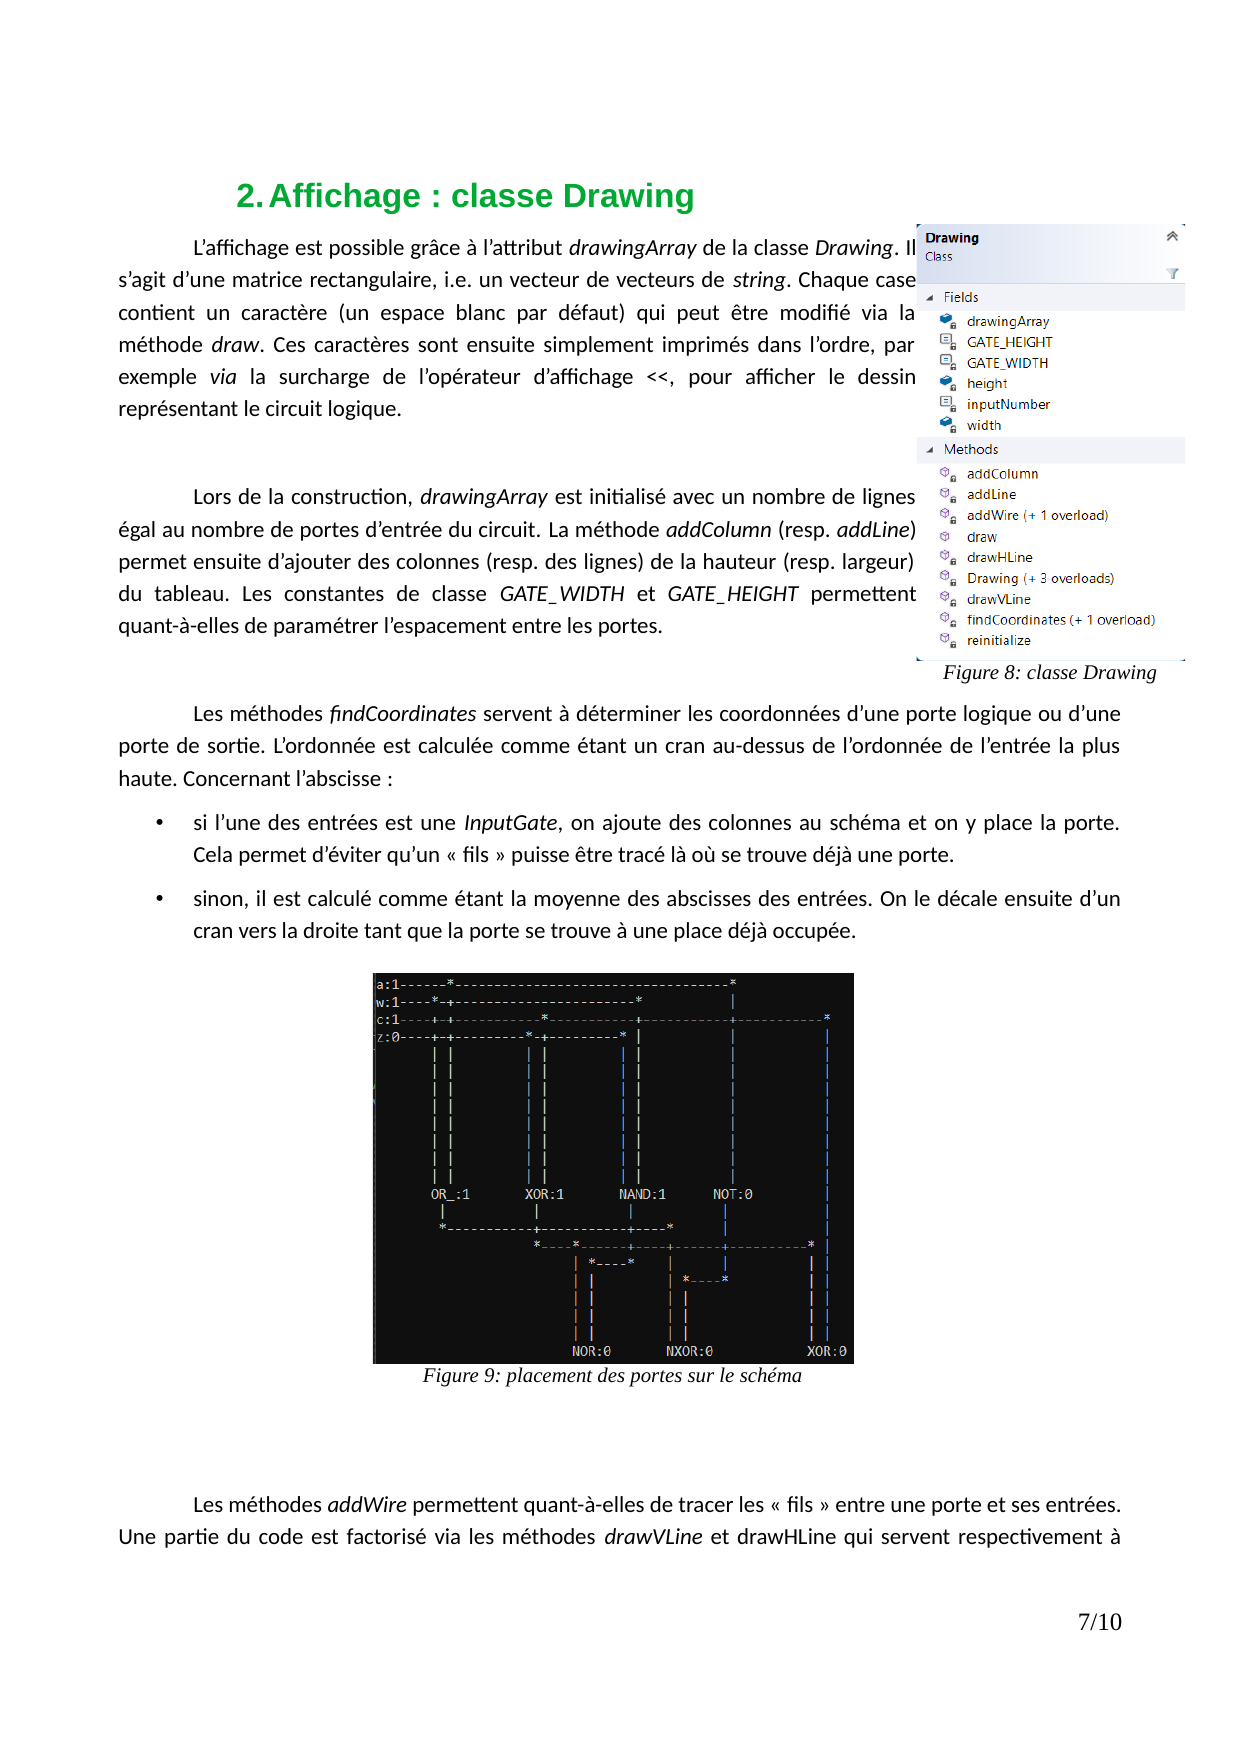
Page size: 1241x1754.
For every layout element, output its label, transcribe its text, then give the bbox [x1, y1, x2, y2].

text Les méthodes addWire permettent quant-à-elles de tracer les « fils » entre une porte et ses entrées. Une partie du code est factorisé via les méthodes drawVLine et drawHLine qui servent respectivement à [118, 1490, 1122, 1550]
picture [372, 973, 854, 1364]
list sinon, il est calculé comme étant la moyenne des abscisses des entrées. On le décale ensuite d’un cran vers la droite tant que la porte se trouve à une place déjà occupée. [156, 884, 1122, 944]
text Figure 8: classe Drawing [917, 661, 1185, 684]
text Lors de la construction, drawingArray est initialisé avec un nombre de lignes égal au nombre de portes d’entrée du circuit. La méthode addColumn (resp. addLine) permet ensuite d’ajouter des colonnes (resp. des lignes) de la hauteur (resp. largeur) du tableau. Les constantes de classe GATE_WIDTH et GATE_HEIGHT permettent quant-à-elles de paramétrer l’espacement entre les portes. [118, 482, 916, 639]
text L’affichage est possible grâce à l’attribut drawingArray de la classe Drawing. Il s’agit d’une matrice rectangulaire, i.e. un vecteur de vecteurs de string. Chaque case contient un caractère (un espace blanc par défaut) qui peut être modifié via la méthode draw. Ces caractères sont ensuite simplement imprimés dans l’ordre, par exemple via la surcharge de l’opérateur d’affichage <<, pour afficher le dessin représentant le circuit logique. [118, 233, 916, 422]
subtitle Affichage : classe Drawing [236, 176, 1185, 224]
list si l’une des entrées est une InputGate, on ajoute des colonnes au schéma et on y place la porte. Cela permet d’éviter qu’un « fils » puisse être tracé là où se trouve déjà une porte. [156, 808, 1122, 868]
text Figure 9: placement des portes sur le schéma [373, 1364, 854, 1387]
text Les méthodes findCoordinates servent à déterminer les coordonnées d’une porte logique ou d’une porte de sortie. L’ordonnée est calculée comme étant un cran au-dessus de l’ordonnée de l’entrée la plus haute. Concernant l’abscisse : [118, 699, 1122, 792]
picture [916, 224, 1185, 661]
